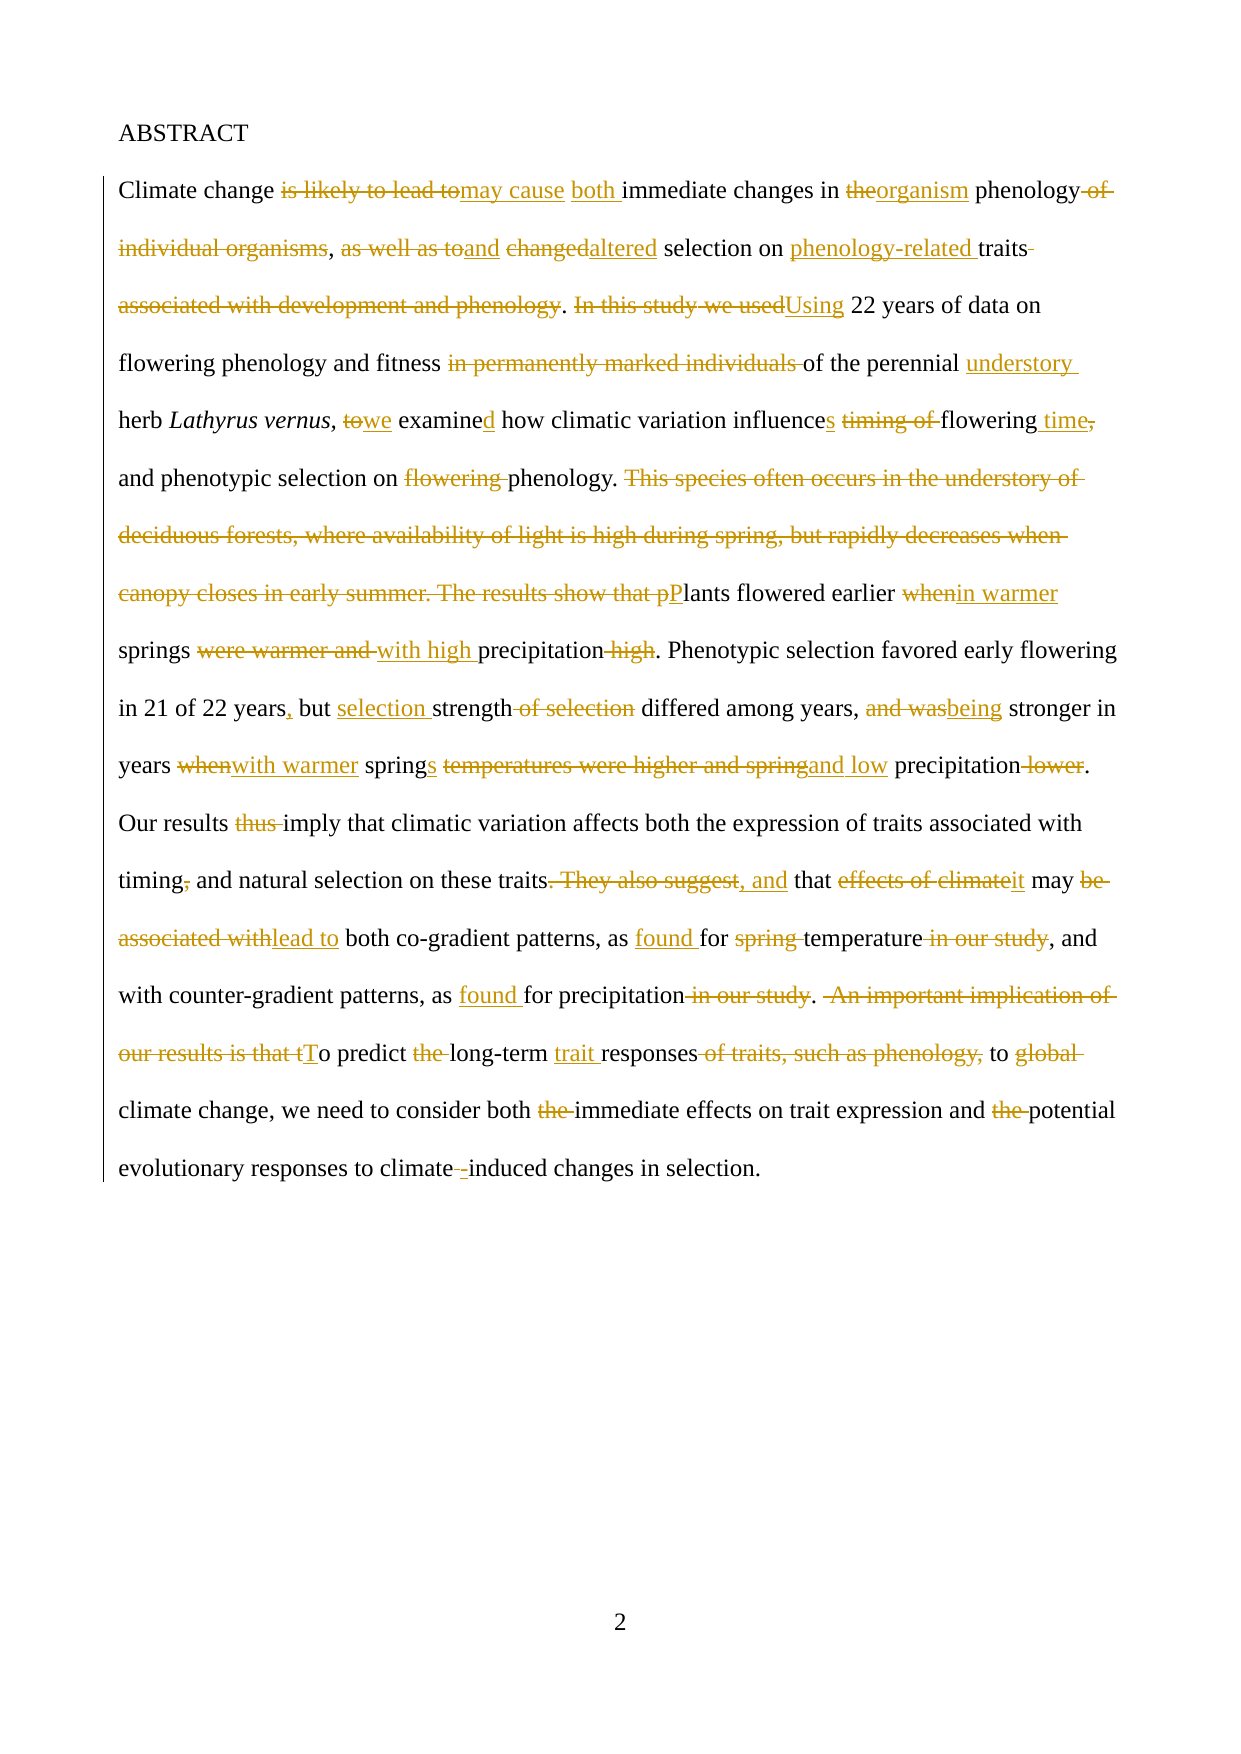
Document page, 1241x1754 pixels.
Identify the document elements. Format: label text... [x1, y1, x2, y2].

text ABSTRACT [118, 118, 1122, 147]
text Climate change may cause both immediate changes in organism phenology, and altered selection on phenology-related traits. Using 22 years of data on flowering phenology and fitness of the perennial understory herb Lathyrus vernus, we examined how climatic variation influences flowering time and phenotypic selection on phenology. Plants flowered earlier in warmer springs with high precipitation. Phenotypic selection favored early flowering in 21 of 22 years, but selection strength differed among years, being stronger in years with warmer springs and low precipitation. Our results imply that climatic variation affects both the expression of traits associated with timing and natural selection on these traits, and that it may lead to both co-gradient patterns, as found for temperature, and with counter-gradient patterns, as found for precipitation. To predict long-term trait responses to climate change, we need to consider both immediate effects on trait expression and potential evolutionary responses to climate-induced changes in selection. [118, 176, 1122, 1182]
